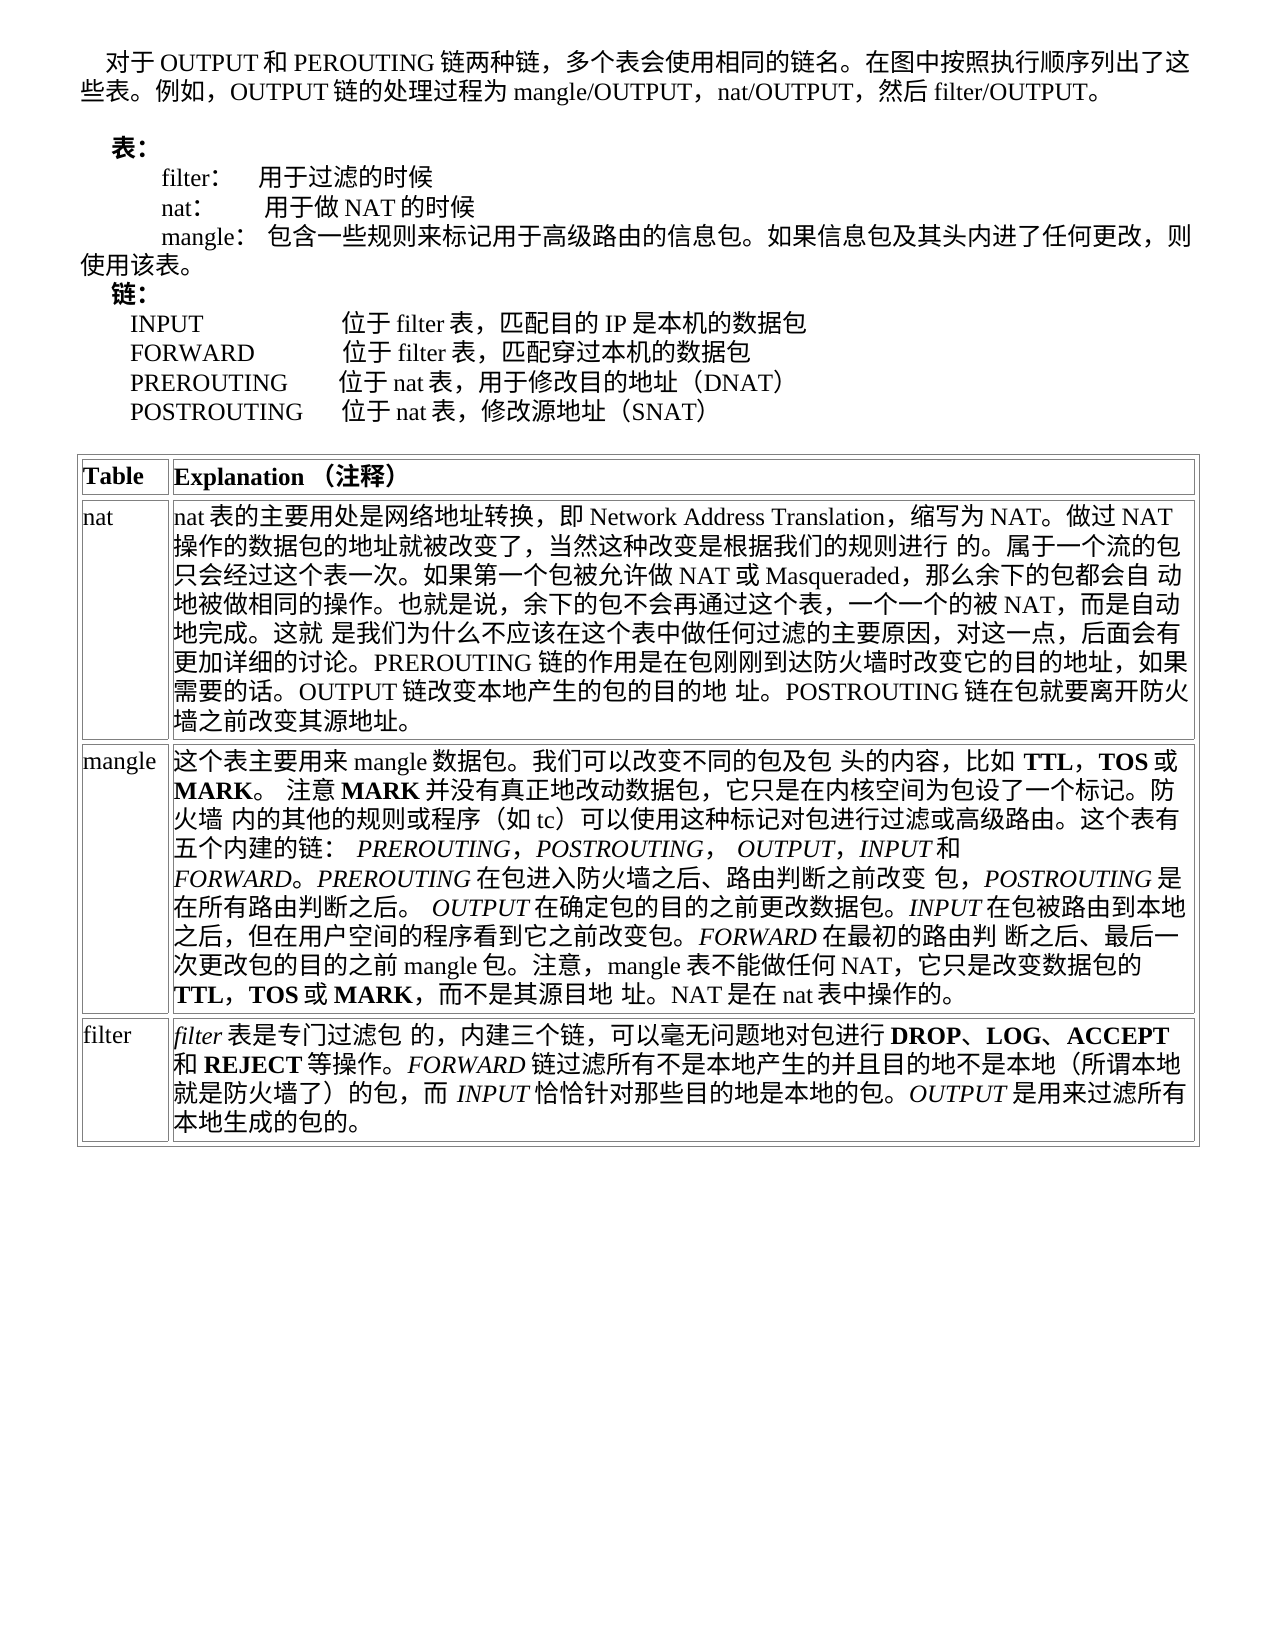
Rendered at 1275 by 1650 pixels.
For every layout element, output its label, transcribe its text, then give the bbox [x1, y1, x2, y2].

table_cell mangle [80, 739, 171, 1013]
text filter： 用于过滤的时候 [80, 164, 1197, 193]
text 表： [80, 134, 1197, 164]
table_cell nat [80, 494, 171, 739]
table_cell filter [80, 1013, 171, 1141]
table_header Table [80, 455, 171, 494]
text nat： 用于做NAT的时候 [80, 193, 1197, 222]
table_cell filter表是专门过滤包 的，内建三个链，可以毫无问题地对包进行DROP、LOG、ACCEPT和REJECT等操作。FORWARD 链过滤所有不是本地产生的并且目的地不是本地（所谓本地就是防火墙了）的包，而 INPUT恰恰针对那些目的地是本地的包。OUTPUT 是用来过滤所有本地生成的包的。 [171, 1013, 1197, 1141]
table_header Explanation （注释） [171, 455, 1197, 494]
table_cell nat表的主要用处是网络地址转换，即Network Address Translation，缩写为NAT。做过NAT操作的数据包的地址就被改变了，当然这种改变是根据我们的规则进行 的。属于一个流的包只会经过这个表一次。如果第一个包被允许做NAT或Masqueraded，那么余下的包都会自 动地被做相同的操作。也就是说，余下的包不会再通过这个表，一个一个的被NAT，而是自动地完成。这就 是我们为什么不应该在这个表中做任何过滤的主要原因，对这一点，后面会有更加详细的讨论。PREROUTING 链的作用是在包刚刚到达防火墙时改变它的目的地址，如果需要的话。OUTPUT链改变本地产生的包的目的地 址。POSTROUTING链在包就要离开防火墙之前改变其源地址。 [171, 494, 1197, 739]
table_cell 这个表主要用来mangle数据包。我们可以改变不同的包及包 头的内容，比如 TTL，TOS或MARK。 注意MARK并没有真正地改动数据包，它只是在内核空间为包设了一个标记。防火墙 内的其他的规则或程序（如tc）可以使用这种标记对包进行过滤或高级路由。这个表有五个内建的链： PREROUTING，POSTROUTING， OUTPUT，INPUT和 FORWARD。PREROUTING在包进入防火墙之后、路由判断之前改变 包，POSTROUTING是在所有路由判断之后。 OUTPUT在确定包的目的之前更改数据包。INPUT在包被路由到本地 之后，但在用户空间的程序看到它之前改变包。FORWARD在最初的路由判 断之后、最后一次更改包的目的之前mangle包。注意，mangle表不能做任何NAT，它只是改变数据包的 TTL，TOS或MARK，而不是其源目地 址。NAT是在nat表中操作的。 [171, 739, 1197, 1013]
text 对于OUTPUT和PEROUTING链两种链，多个表会使用相同的链名。在图中按照执行顺序列出了这些表。例如，OUTPUT链的处理过程为mangle/OUTPUT，nat/OUTPUT，然后filter/OUTPUT。 [80, 48, 1197, 107]
text mangle： 包含一些规则来标记用于高级路由的信息包。如果信息包及其头内进了任何更改，则使用该表。 链： INPUT 位于filter表，匹配目的IP是本机的数据包 FORWARD 位于filter表，匹配穿过本机的数据包 PREROUTING 位于nat表，用于修改目的地址（DNAT） POSTROUTING 位于nat表，修改源地址（SNAT） [80, 222, 1197, 426]
